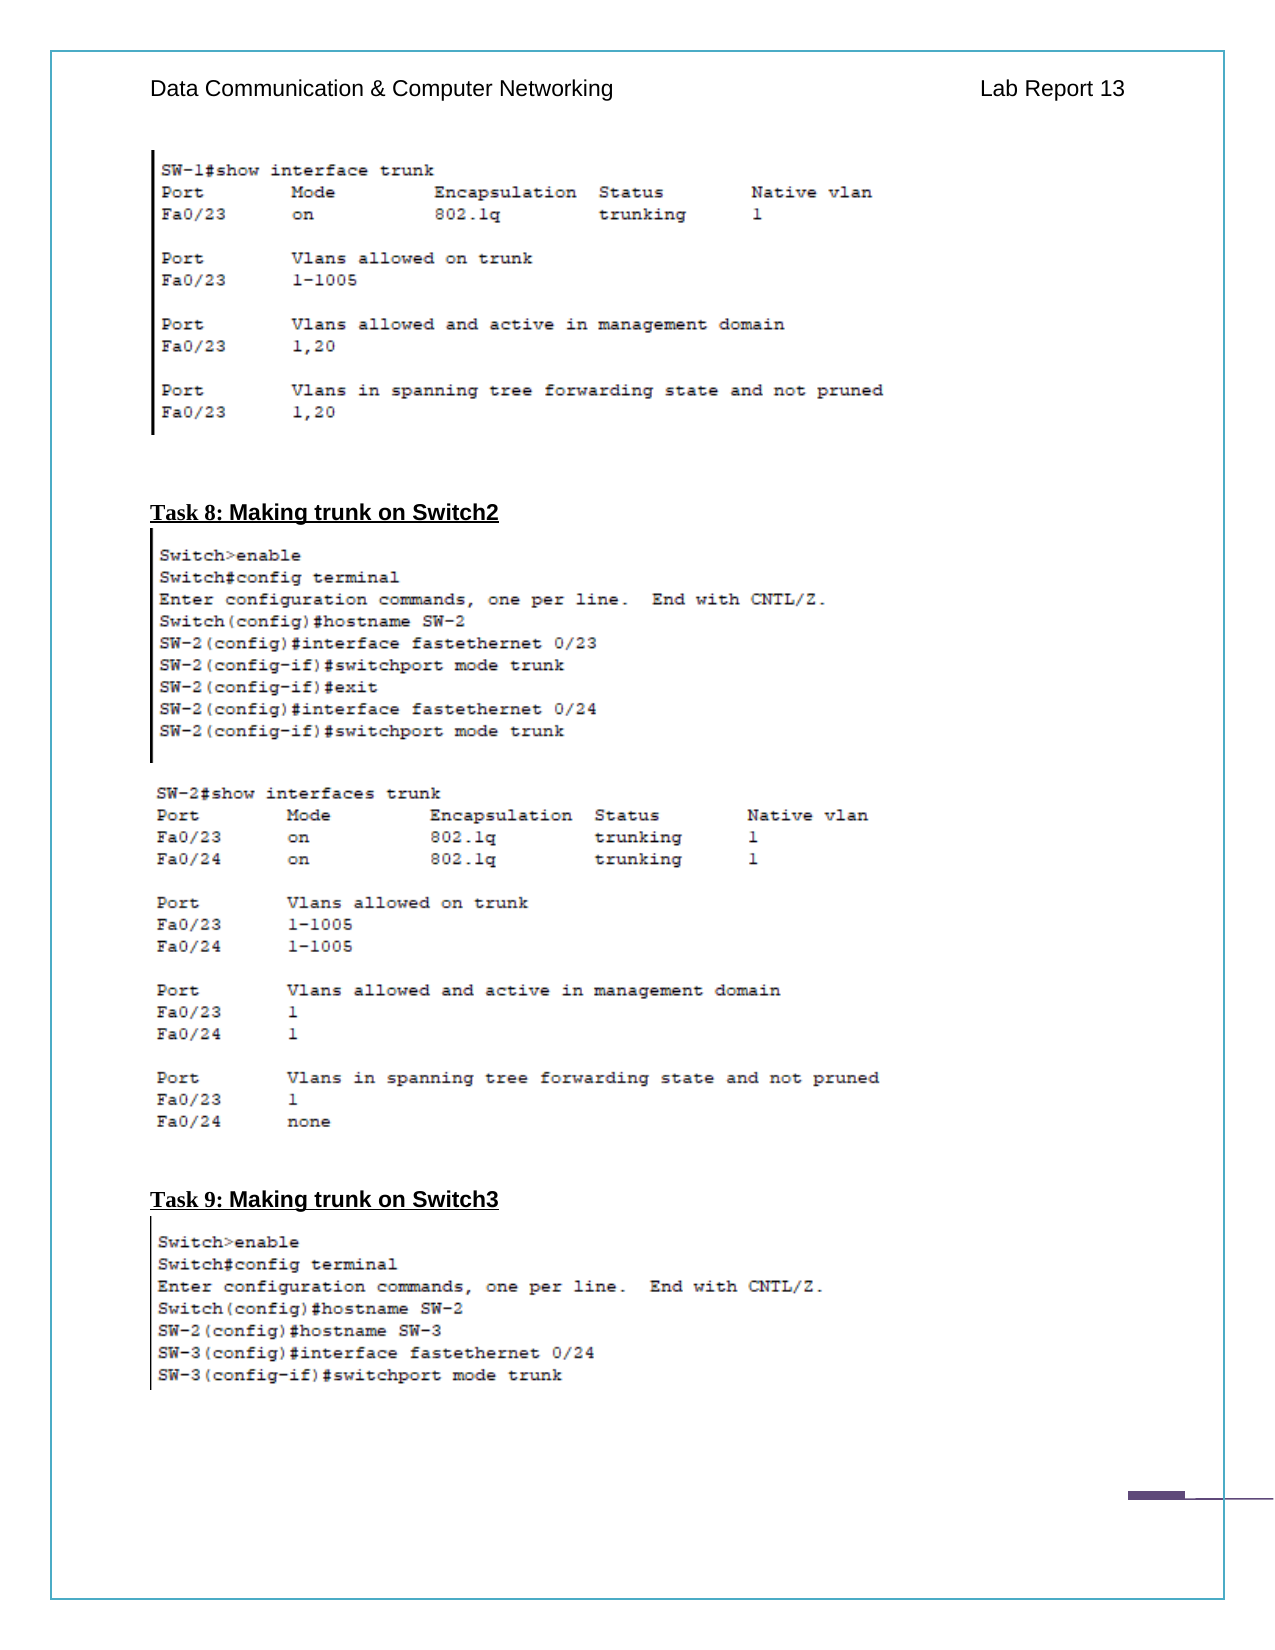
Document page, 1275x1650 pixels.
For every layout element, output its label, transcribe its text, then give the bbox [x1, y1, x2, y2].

picture [150, 1216, 869, 1390]
text Task 8: Making trunk on Switch2 [150, 498, 1125, 525]
picture [150, 528, 906, 763]
text Task 9: Making trunk on Switch3 [150, 1186, 1125, 1212]
picture [150, 766, 953, 1152]
picture [150, 150, 960, 435]
